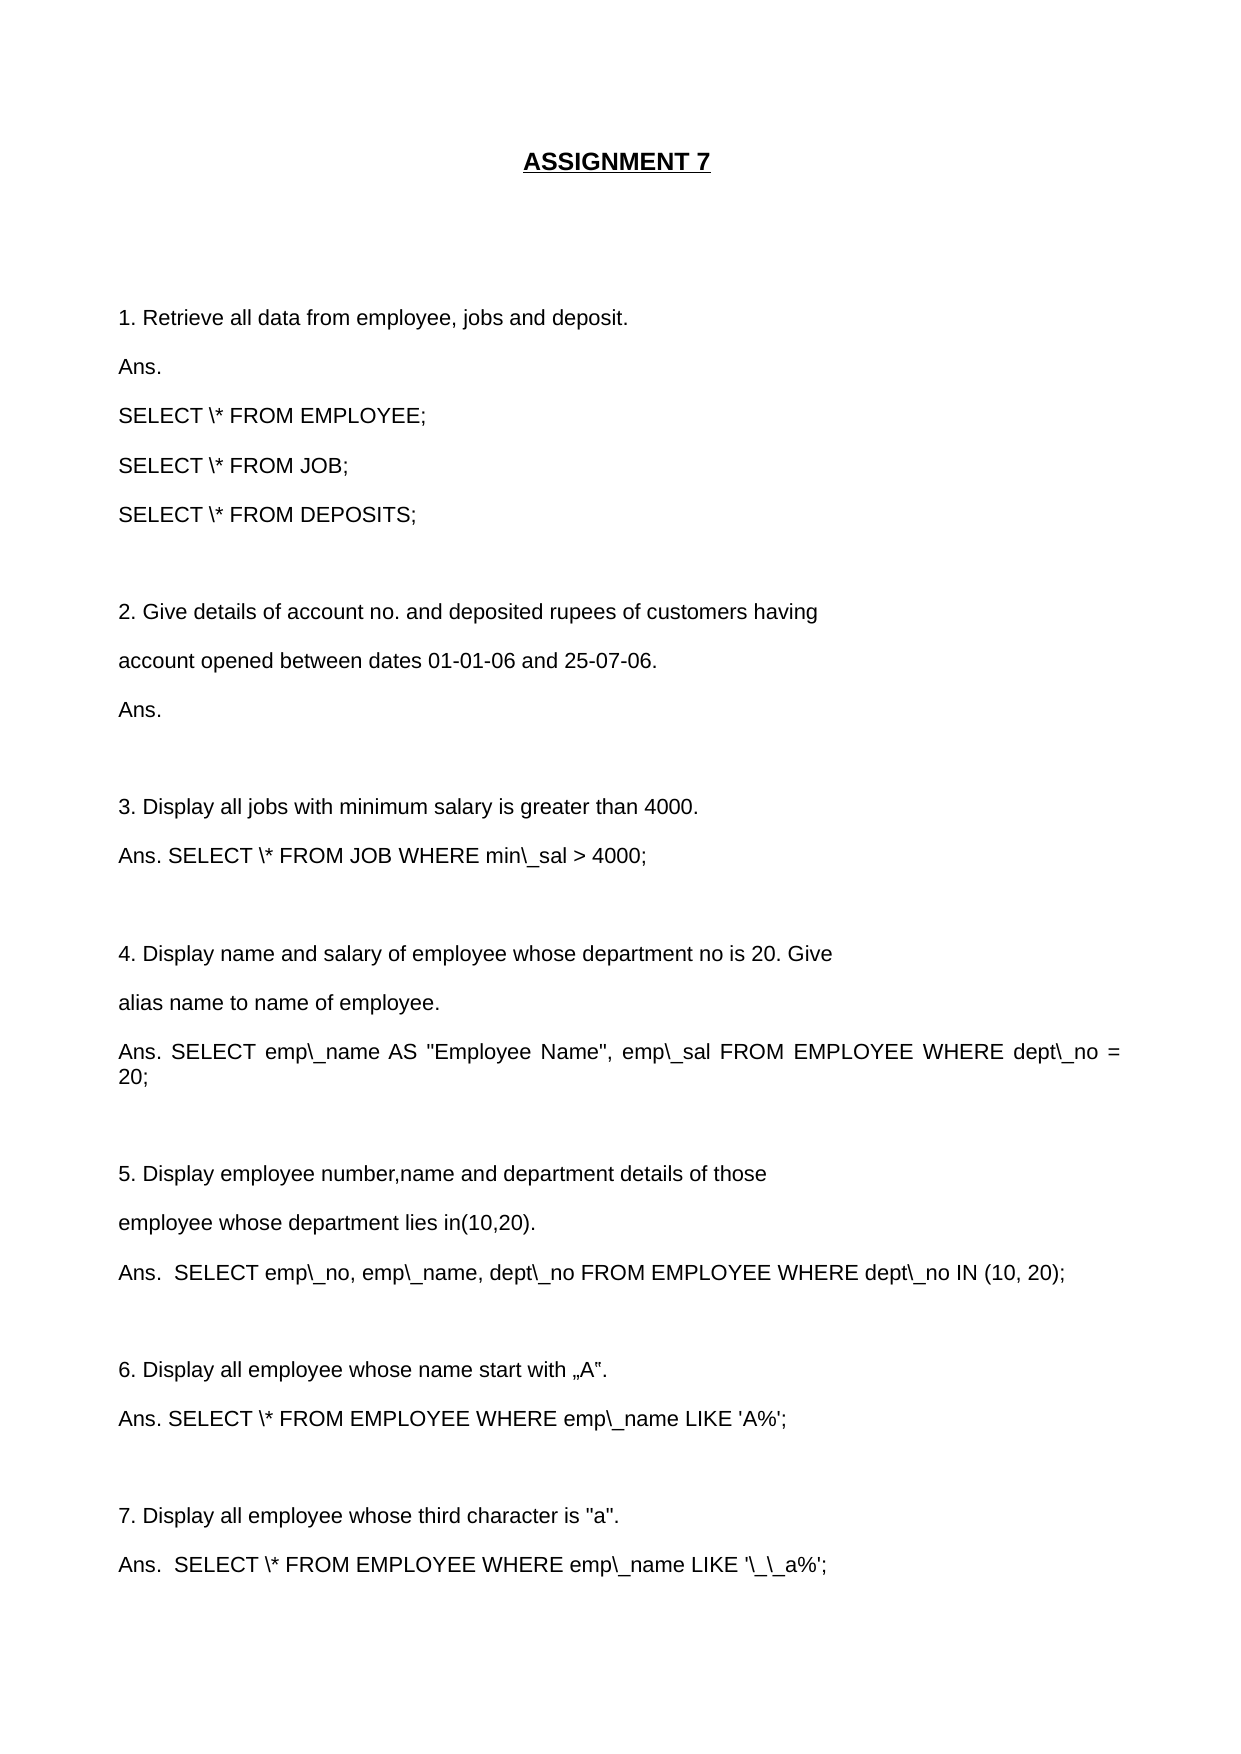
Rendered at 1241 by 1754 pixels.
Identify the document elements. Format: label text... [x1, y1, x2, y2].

text SELECT \* FROM DEPOSITS; [118, 502, 1122, 527]
text Ans. SELECT \* FROM JOB WHERE min\_sal > 4000; [118, 843, 1122, 868]
text SELECT \* FROM JOB; [118, 452, 1122, 478]
text account opened between dates 01-01-06 and 25-07-06. [118, 648, 1122, 673]
text Ans. SELECT \* FROM EMPLOYEE WHERE emp\_name LIKE 'A%'; [118, 1406, 1122, 1431]
text 1. Retrieve all data from employee, jobs and deposit. [118, 305, 1122, 330]
text Ans. SELECT \* FROM EMPLOYEE WHERE emp\_name LIKE '\_\_a%'; [118, 1552, 1122, 1577]
text SELECT \* FROM EMPLOYEE; [118, 403, 1122, 428]
text 5. Display employee number,name and department details of those [118, 1161, 1122, 1186]
text ASSIGNMENT 7 [118, 147, 1122, 176]
text Ans. SELECT emp\_name AS "Employee Name", emp\_sal FROM EMPLOYEE WHERE dept\_no = 20; [118, 1039, 1122, 1089]
text Ans. [118, 354, 1122, 379]
text alias name to name of employee. [118, 989, 1122, 1015]
text Ans. SELECT emp\_no, emp\_name, dept\_no FROM EMPLOYEE WHERE dept\_no IN (10, 20); [118, 1259, 1122, 1284]
text 3. Display all jobs with minimum salary is greater than 4000. [118, 794, 1122, 819]
text Ans. [118, 697, 1122, 722]
text 6. Display all employee whose name start with „A‟. [118, 1356, 1122, 1382]
text 2. Give details of account no. and deposited rupees of customers having [118, 599, 1122, 624]
text 4. Display name and salary of employee whose department no is 20. Give [118, 940, 1122, 966]
text employee whose department lies in(10,20). [118, 1210, 1122, 1235]
text 7. Display all employee whose third character is "a". [118, 1503, 1122, 1528]
